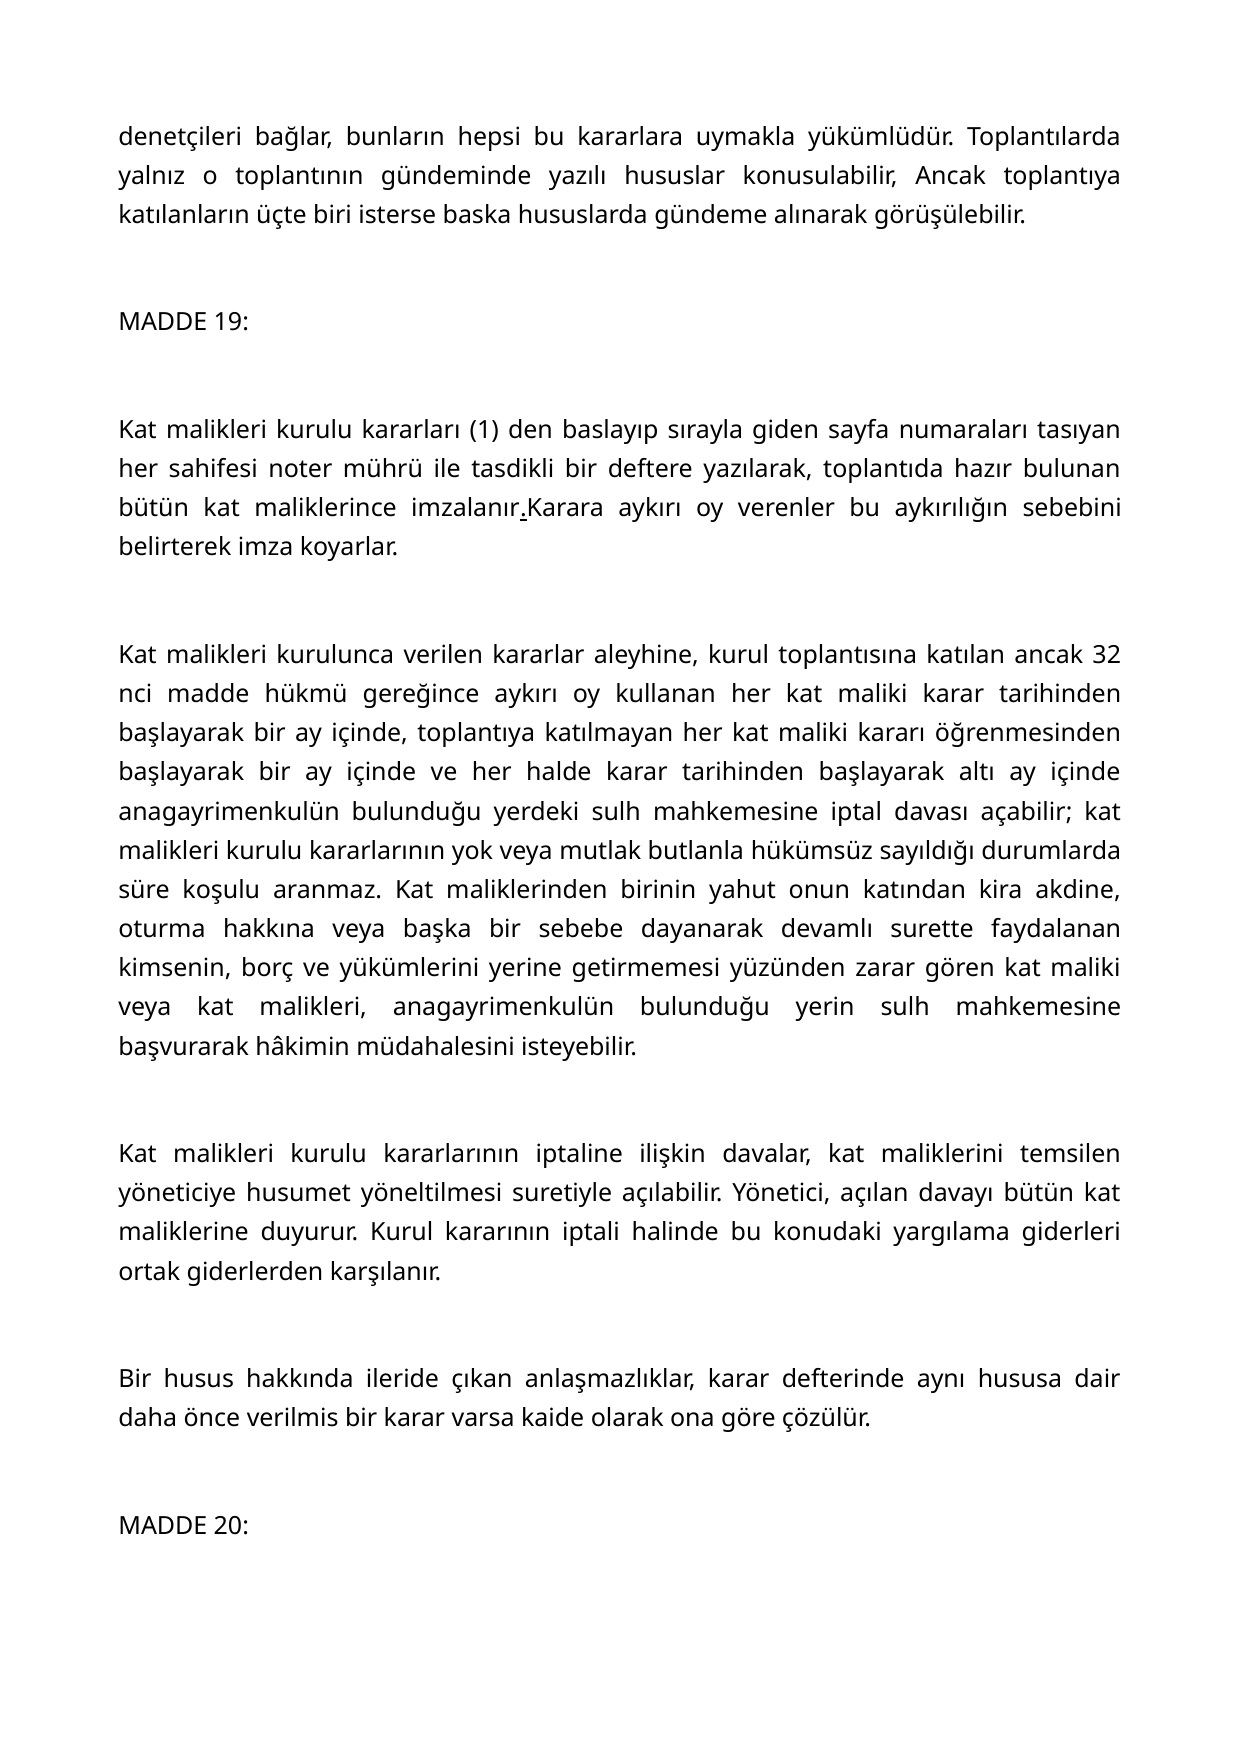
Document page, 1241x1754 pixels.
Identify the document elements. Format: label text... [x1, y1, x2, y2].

text Kat malikleri kurulu kararları (1) den baslayıp sırayla giden sayfa numaraları tasıyan her sahifesi noter mührü ile tasdikli bir deftere yazılarak, toplantıda hazır bulunan bütün kat maliklerince imzalanır.Karara aykırı oy verenler bu aykırılığın sebebini belirterek imza koyarlar. [118, 411, 1122, 563]
text Kat malikleri kurulunca verilen kararlar aleyhine, kurul toplantısına katılan ancak 32 nci madde hükmü gereğince aykırı oy kullanan her kat maliki karar tarihinden başlayarak bir ay içinde, toplantıya katılmayan her kat maliki kararı öğrenmesinden başlayarak bir ay içinde ve her halde karar tarihinden başlayarak altı ay içinde anagayrimenkulün bulunduğu yerdeki sulh mahkemesine iptal davası açabilir; kat malikleri kurulu kararlarının yok veya mutlak butlanla hükümsüz sayıldığı durumlarda süre koşulu aranmaz. Kat maliklerinden birinin yahut onun katından kira akdine, oturma hakkına veya başka bir sebebe dayanarak devamlı surette faydalanan kimsenin, borç ve yükümlerini yerine getirmemesi yüzünden zarar gören kat maliki veya kat malikleri, anagayrimenkulün bulunduğu yerin sulh mahkemesine başvurarak hâkimin müdahalesini isteyebilir. [118, 636, 1122, 1062]
text MADDE 20: [118, 1507, 1122, 1541]
text denetçileri bağlar, bunların hepsi bu kararlara uymakla yükümlüdür. Toplantılarda yalnız o toplantının gündeminde yazılı hususlar konusulabilir, Ancak toplantıya katılanların üçte biri isterse baska hususlarda gündeme alınarak görüşülebilir. [118, 118, 1122, 231]
text MADDE 19: [118, 304, 1122, 338]
text Kat malikleri kurulu kararlarının iptaline ilişkin davalar, kat maliklerini temsilen yöneticiye husumet yöneltilmesi suretiyle açılabilir. Yönetici, açılan davayı bütün kat maliklerine duyurur. Kurul kararının iptali halinde bu konudaki yargılama giderleri ortak giderlerden karşılanır. [118, 1136, 1122, 1287]
text Bir husus hakkında ileride çıkan anlaşmazlıklar, karar defterinde aynı hususa dair daha önce verilmis bir karar varsa kaide olarak ona göre çözülür. [118, 1361, 1122, 1434]
